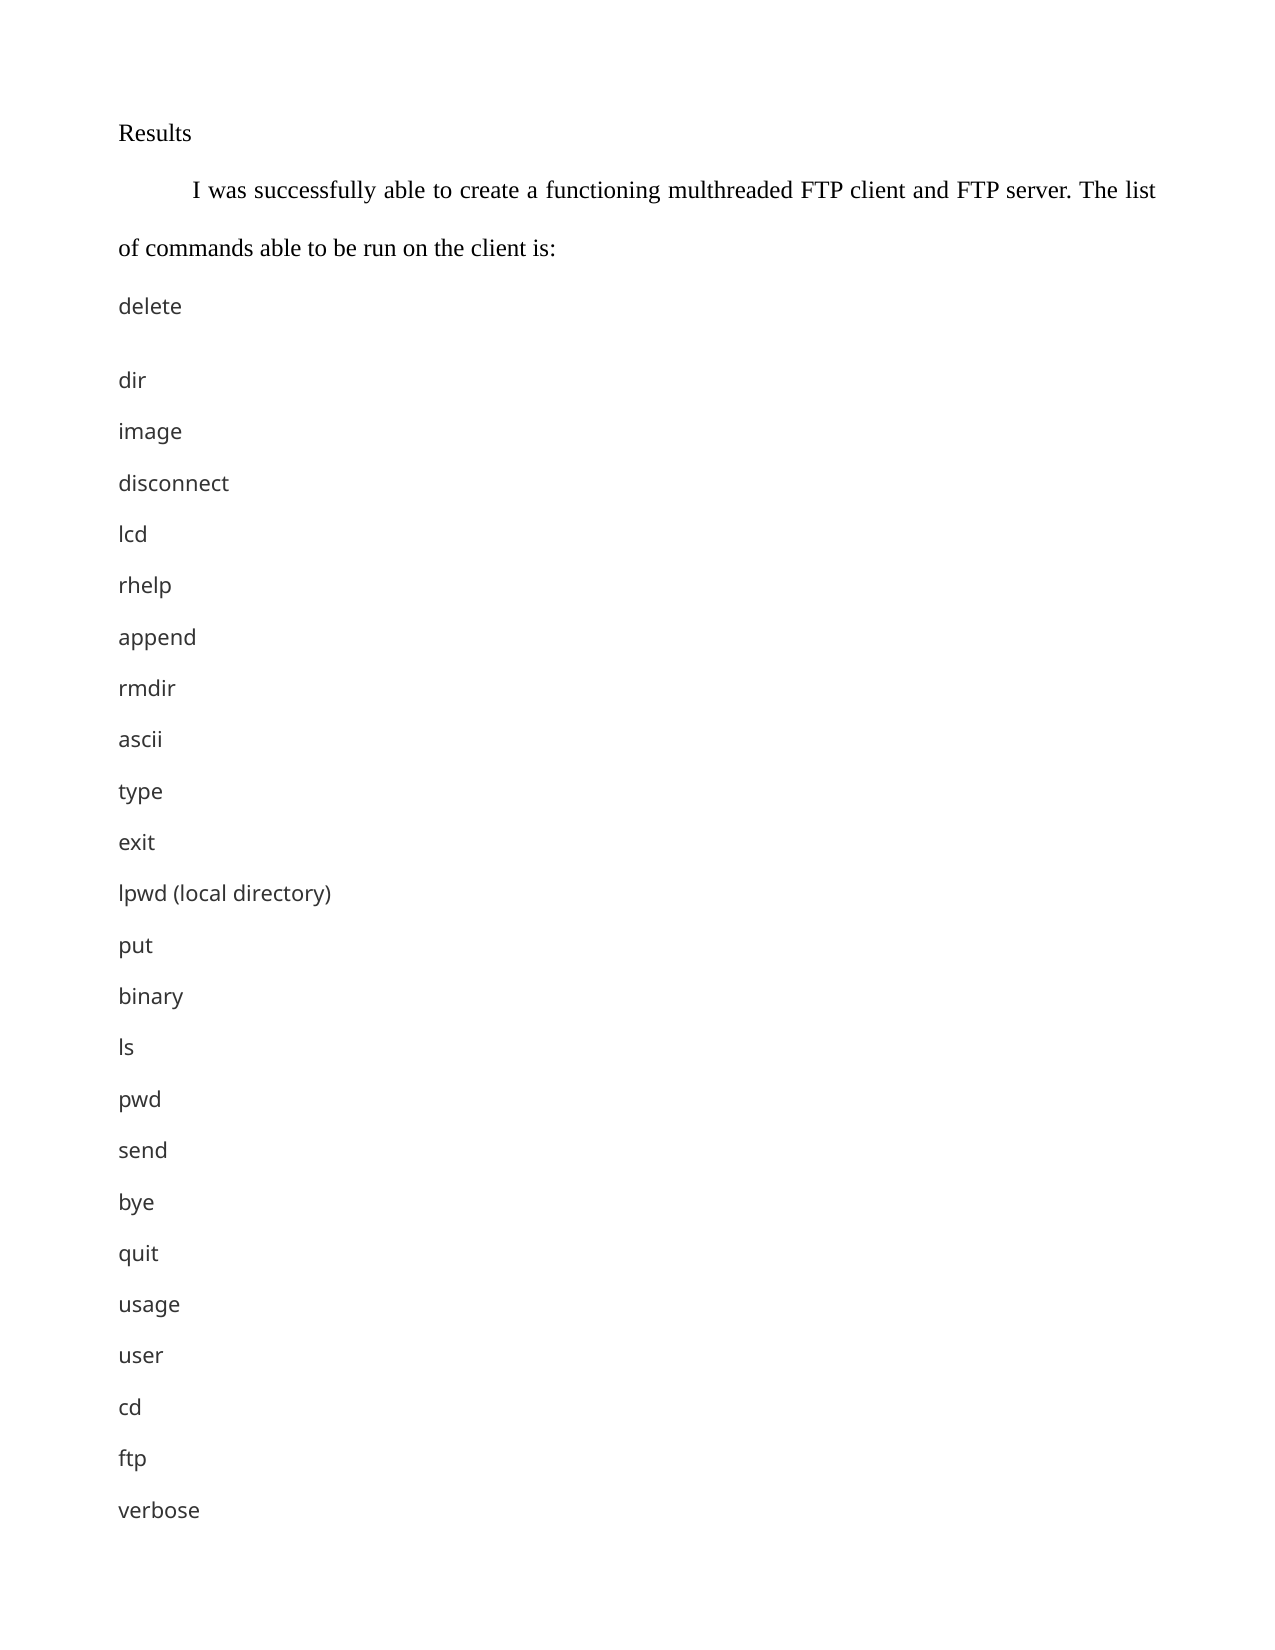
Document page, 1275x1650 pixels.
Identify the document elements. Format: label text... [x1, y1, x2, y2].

text cd [118, 1392, 1157, 1422]
text exit [118, 827, 1157, 857]
text bye [118, 1186, 1157, 1216]
text pwd [118, 1084, 1157, 1113]
text put [118, 930, 1157, 959]
text rmdir [118, 673, 1157, 703]
text quit [118, 1238, 1157, 1268]
text lpwd (local directory) [118, 878, 1157, 908]
text ascii [118, 724, 1157, 754]
text rhelp [118, 570, 1157, 600]
text ls [118, 1032, 1157, 1062]
text delete [118, 291, 1157, 320]
text send [118, 1135, 1157, 1165]
text user [118, 1341, 1157, 1370]
text verbose [118, 1494, 1157, 1524]
text image [118, 416, 1157, 446]
text type [118, 776, 1157, 805]
text I was successfully able to create a functioning multhreaded FTP client and FTP server. The list of commands able to be run on the client is: [118, 176, 1157, 262]
text binary [118, 981, 1157, 1011]
text lcd [118, 519, 1157, 549]
text disconnect [118, 467, 1157, 497]
text usage [118, 1289, 1157, 1319]
text append [118, 622, 1157, 651]
text dir [118, 365, 1157, 394]
text Results [118, 118, 1157, 147]
text ftp [118, 1443, 1157, 1473]
